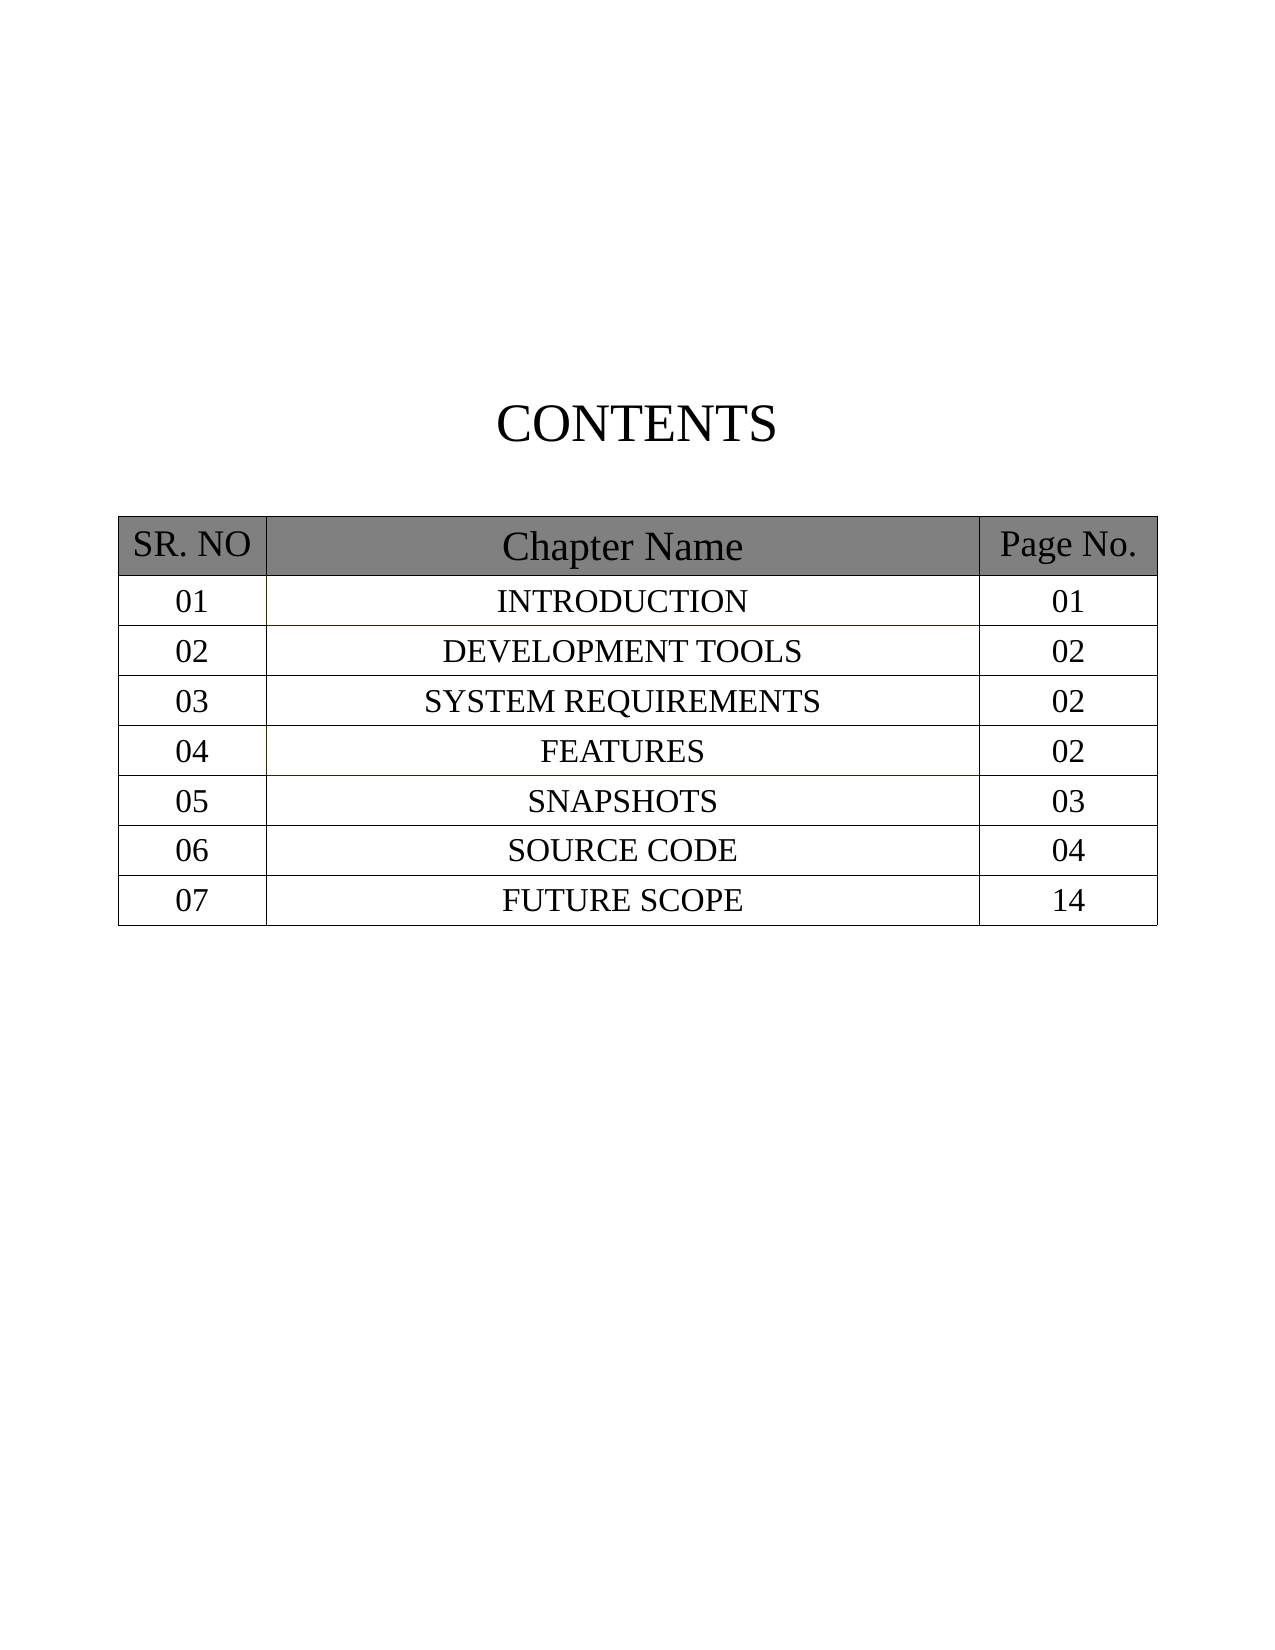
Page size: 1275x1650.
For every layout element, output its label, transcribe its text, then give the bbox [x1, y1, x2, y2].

table_header Page No. [980, 517, 1157, 575]
table_cell SOURCE CODE [267, 826, 979, 875]
table_header SR. NO [119, 517, 266, 575]
table_cell 05 [119, 776, 266, 825]
table_cell 14 [980, 876, 1157, 925]
table_cell 03 [119, 676, 266, 725]
table_cell 03 [980, 776, 1157, 825]
table_cell 04 [980, 826, 1157, 875]
table_cell 02 [980, 726, 1157, 775]
table_cell SYSTEM REQUIREMENTS [267, 676, 979, 725]
table_cell 07 [119, 876, 266, 925]
table_cell DEVELOPMENT TOOLS [267, 626, 979, 675]
table_cell 02 [980, 676, 1157, 725]
table_cell 02 [119, 626, 266, 675]
text CONTENTS [118, 391, 1157, 454]
table_cell 01 [980, 576, 1157, 625]
table_cell SNAPSHOTS [267, 776, 979, 825]
table_cell 02 [980, 626, 1157, 675]
table_cell FEATURES [267, 726, 979, 775]
table_cell INTRODUCTION [267, 576, 979, 625]
table_cell 06 [119, 826, 266, 875]
table_header Chapter Name [267, 517, 979, 575]
table_cell FUTURE SCOPE [267, 876, 979, 925]
table_cell 04 [119, 726, 266, 775]
table_cell 01 [119, 576, 266, 625]
